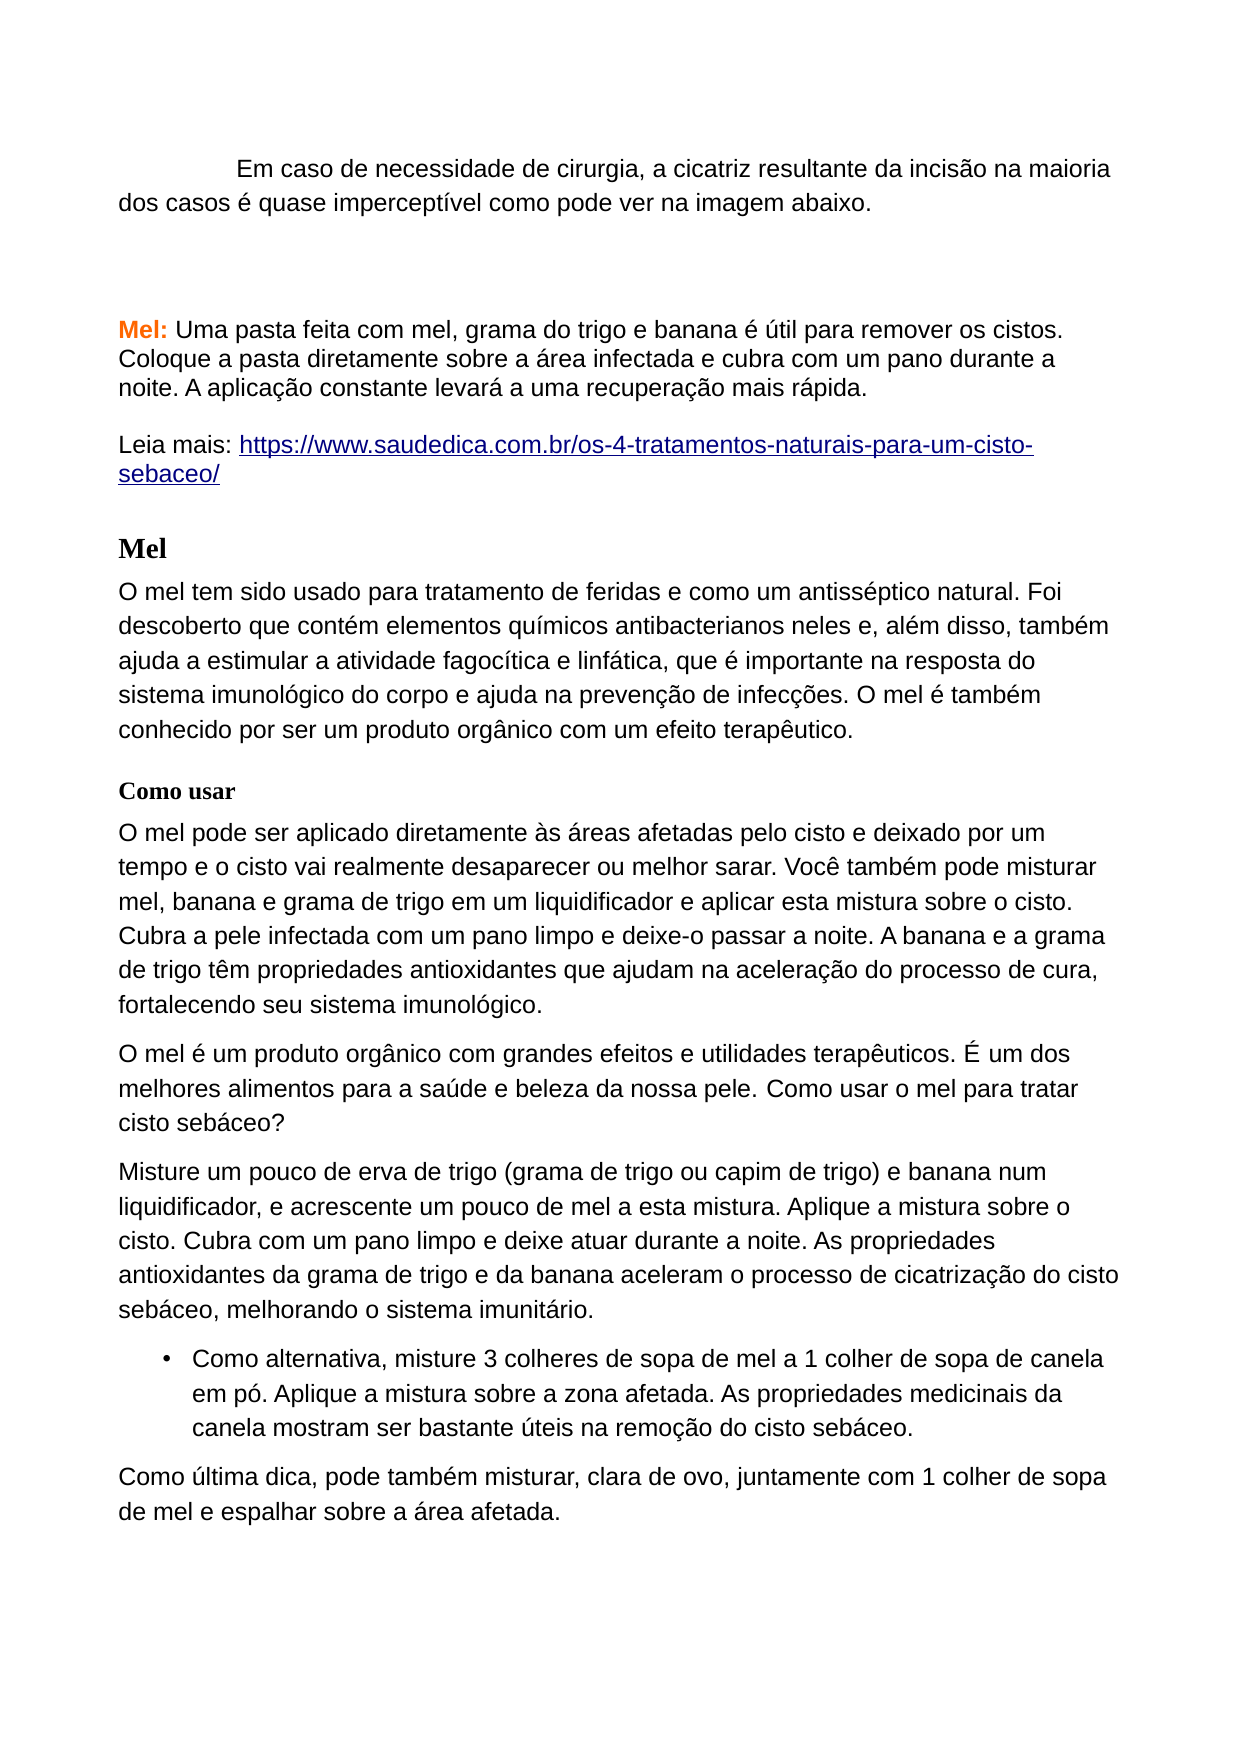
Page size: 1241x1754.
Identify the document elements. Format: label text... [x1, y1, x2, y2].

text Misture um pouco de erva de trigo (grama de trigo ou capim de trigo) e banana num liquidificador, e acrescente um pouco de mel a esta mistura. Aplique a mistura sobre o cisto. Cubra com um pano limpo e deixe atuar durante a noite. As propriedades antioxidantes da grama de trigo e da banana aceleram o processo de cicatrização do cisto sebáceo, melhorando o sistema imunitário. [118, 1157, 1122, 1324]
picture [118, 118, 237, 177]
text O mel tem sido usado para tratamento de feridas e como um antisséptico natural. Foi descoberto que contém elementos químicos antibacterianos neles e, além disso, também ajuda a estimular a atividade fagocítica e linfática, que é importante na resposta do sistema imunológico do corpo e ajuda na prevenção de infecções. O mel é também conhecido por ser um produto orgânico com um efeito terapêutico. [118, 577, 1122, 743]
text Em caso de necessidade de cirurgia, a cicatriz resultante da incisão na maioria dos casos é quase imperceptível como pode ver na imagem abaixo. [118, 118, 1122, 217]
text Mel: Uma pasta feita com mel, grama do trigo e banana é útil para remover os cistos. Coloque a pasta diretamente sobre a área infectada e cubra com um pano durante a noite. A aplicação constante levará a uma recuperação mais rápida. Leia mais: https://www.saudedica.com.br/os-4-tratamentos-naturais-para-um-cisto-sebaceo/ [118, 315, 1122, 487]
text O mel é um produto orgânico com grandes efeitos e utilidades terapêuticos. É um dos melhores alimentos para a saúde e beleza da nossa pele. Como usar o mel para tratar cisto sebáceo? [118, 1039, 1122, 1137]
text Como última dica, pode também misturar, clara de ovo, juntamente com 1 colher de sopa de mel e espalhar sobre a área afetada. [118, 1462, 1122, 1525]
subtitle Mel [118, 531, 1122, 564]
subtitle Como usar [118, 776, 1122, 805]
list Como alternativa, misture 3 colheres de sopa de mel a 1 colher de sopa de canela em pó. Aplique a mistura sobre a zona afetada. As propriedades medicinais da canela mostram ser bastante úteis na remoção do cisto sebáceo. [162, 1344, 1122, 1442]
text O mel pode ser aplicado diretamente às áreas afetadas pelo cisto e deixado por um tempo e o cisto vai realmente desaparecer ou melhor sarar. Você também pode misturar mel, banana e grama de trigo em um liquidificador e aplicar esta mistura sobre o cisto. Cubra a pele infectada com um pano limpo e deixe-o passar a noite. A banana e a grama de trigo têm propriedades antioxidantes que ajudam na aceleração do processo de cura, fortalecendo seu sistema imunológico. [118, 818, 1122, 1019]
